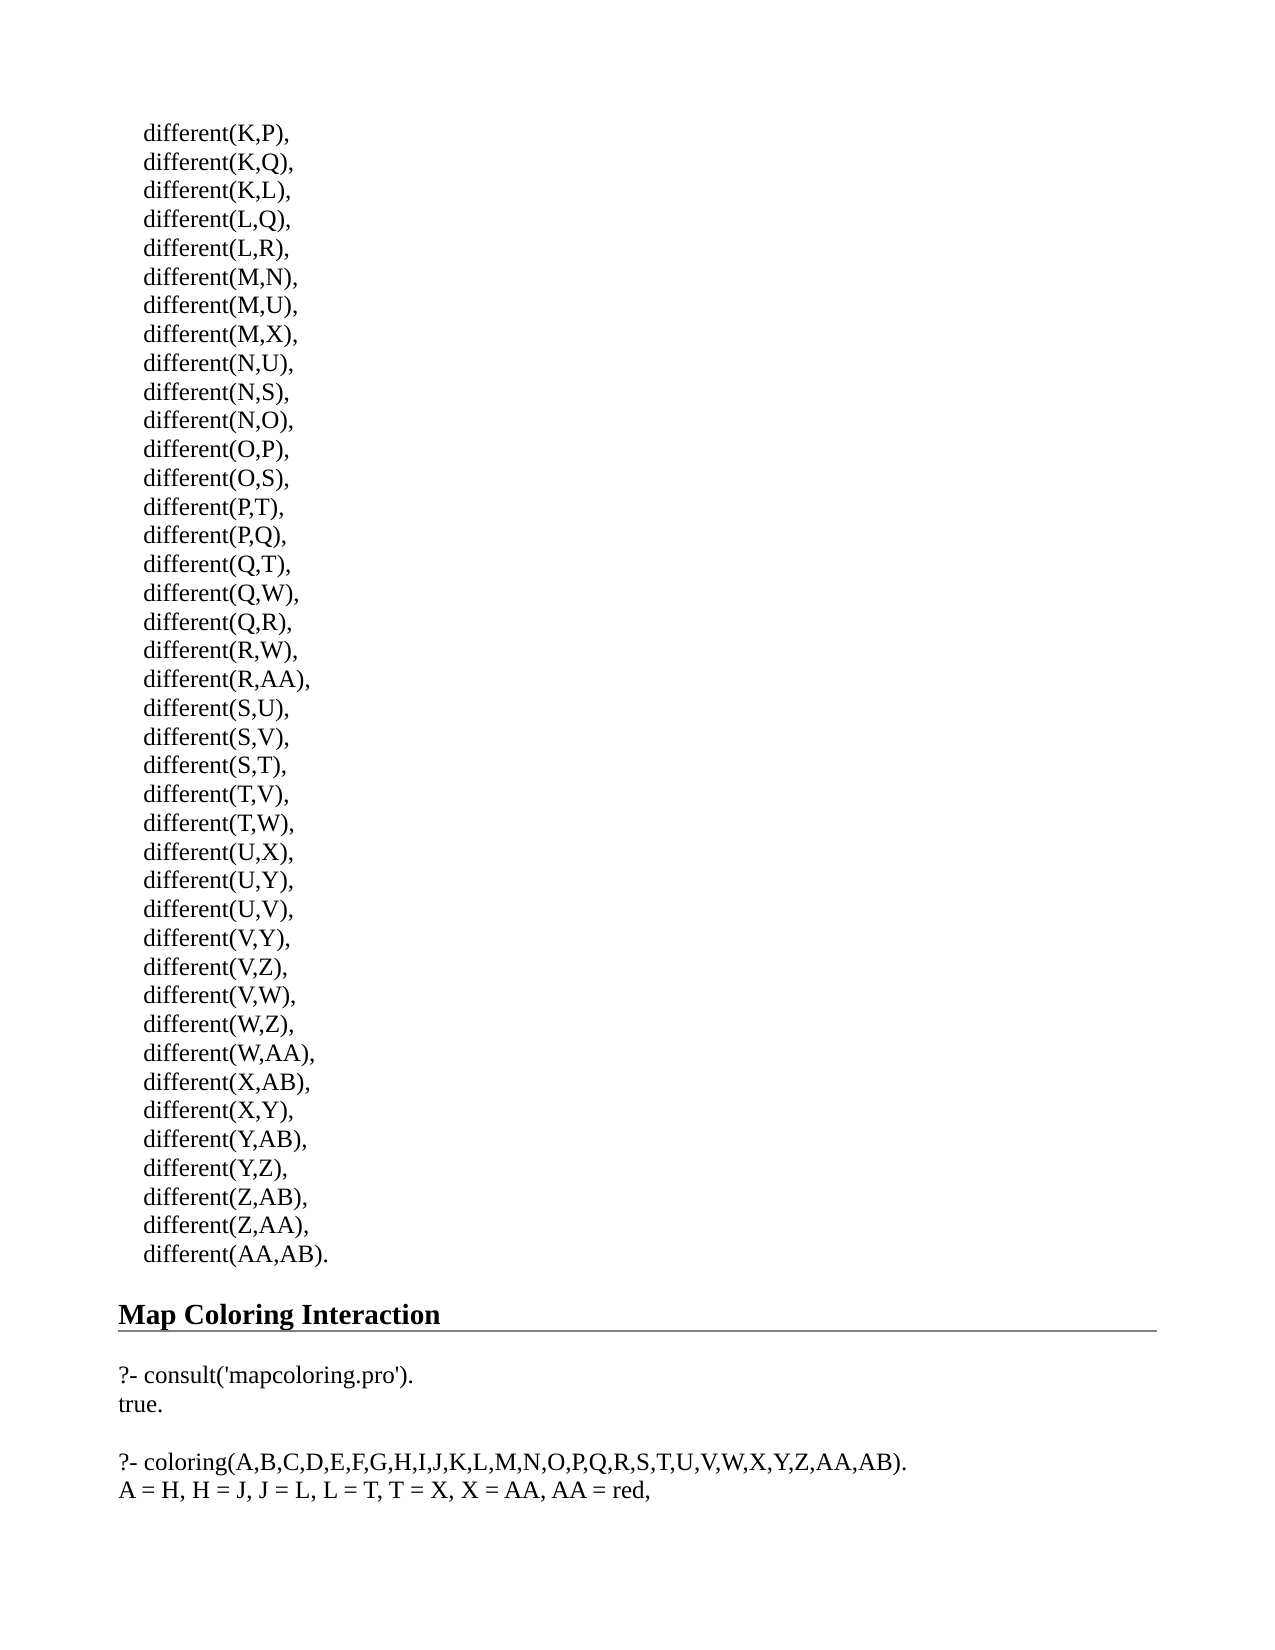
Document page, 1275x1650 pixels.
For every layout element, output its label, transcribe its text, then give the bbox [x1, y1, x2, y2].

text A = H, H = J, J = L, L = T, T = X, X = AA, AA = red, [118, 1475, 1157, 1504]
text different(T,V), [118, 779, 1157, 808]
text different(U,X), [118, 837, 1157, 866]
text different(O,S), [118, 463, 1157, 492]
text ?- consult('mapcoloring.pro'). [118, 1360, 1157, 1389]
text different(R,AA), [118, 664, 1157, 693]
text different(Y,Z), [118, 1153, 1157, 1182]
text different(U,V), [118, 894, 1157, 923]
text different(V,Y), [118, 923, 1157, 952]
text different(M,X), [118, 319, 1157, 348]
text different(M,N), [118, 262, 1157, 291]
text different(K,Q), [118, 147, 1157, 176]
text different(V,W), [118, 981, 1157, 1009]
text different(K,P), [118, 118, 1157, 147]
text Map Coloring Interaction [118, 1297, 1157, 1330]
text different(Q,R), [118, 607, 1157, 636]
text different(Q,T), [118, 549, 1157, 578]
text different(Y,AB), [118, 1124, 1157, 1153]
text different(W,Z), [118, 1009, 1157, 1038]
text different(P,Q), [118, 521, 1157, 549]
text different(L,R), [118, 233, 1157, 262]
text different(R,W), [118, 636, 1157, 664]
text different(K,L), [118, 176, 1157, 204]
text different(O,P), [118, 434, 1157, 463]
text different(S,V), [118, 722, 1157, 751]
text different(X,AB), [118, 1067, 1157, 1096]
text different(W,AA), [118, 1038, 1157, 1067]
text different(M,U), [118, 291, 1157, 319]
text different(V,Z), [118, 952, 1157, 981]
text different(S,T), [118, 751, 1157, 779]
text different(Q,W), [118, 578, 1157, 607]
text different(N,S), [118, 377, 1157, 406]
text different(P,T), [118, 492, 1157, 521]
text different(S,U), [118, 693, 1157, 722]
text different(AA,AB). [118, 1239, 1157, 1268]
text different(U,Y), [118, 866, 1157, 894]
text different(Z,AB), [118, 1182, 1157, 1211]
text different(X,Y), [118, 1096, 1157, 1124]
text different(Z,AA), [118, 1211, 1157, 1239]
text different(N,O), [118, 406, 1157, 434]
text different(L,Q), [118, 204, 1157, 233]
text different(T,W), [118, 808, 1157, 837]
text true. [118, 1389, 1157, 1418]
text different(N,U), [118, 348, 1157, 377]
text ?- coloring(A,B,C,D,E,F,G,H,I,J,K,L,M,N,O,P,Q,R,S,T,U,V,W,X,Y,Z,AA,AB). [118, 1447, 1157, 1475]
